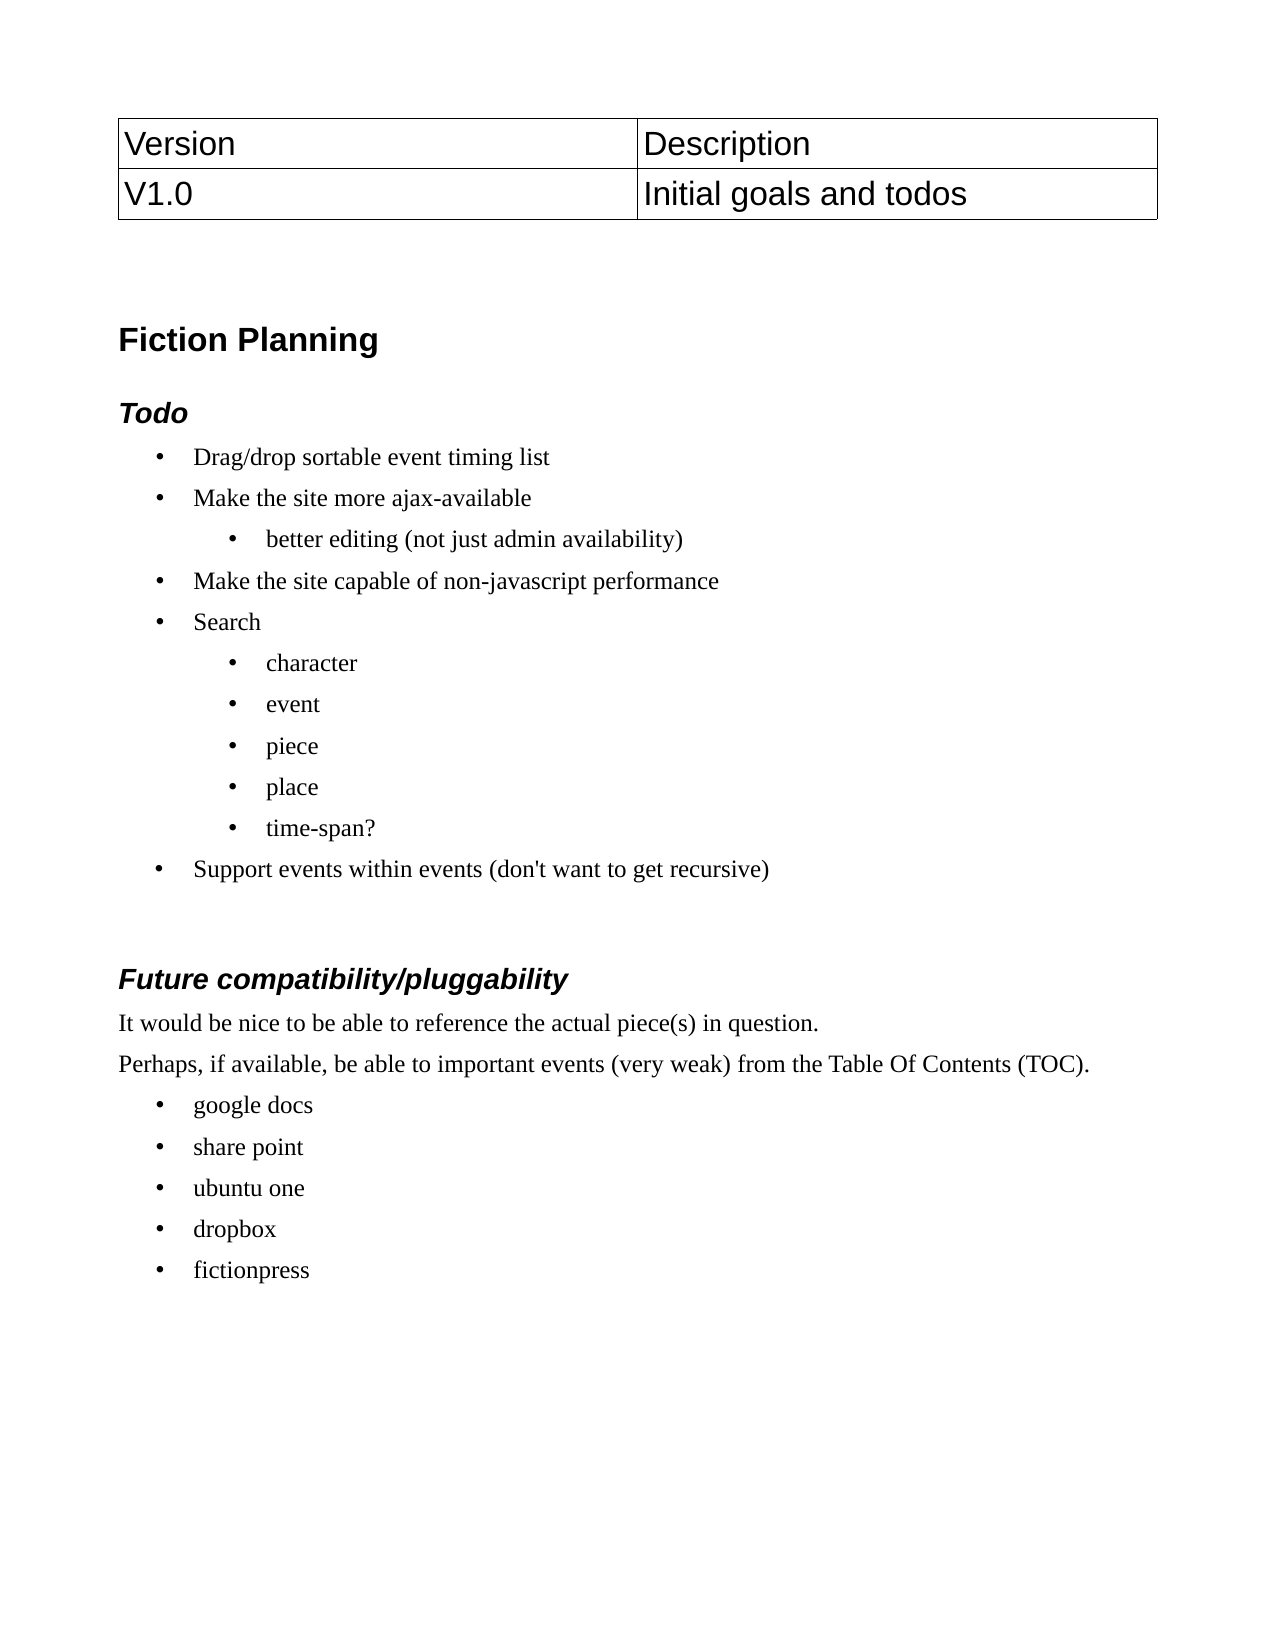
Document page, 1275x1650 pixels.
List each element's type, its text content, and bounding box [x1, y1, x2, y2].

list Support events within events (don't want to get recursive) [154, 854, 1157, 883]
list share point [156, 1132, 1157, 1161]
list piece [228, 731, 1157, 759]
table_header Description [638, 119, 1157, 168]
subtitle Todo [118, 396, 1157, 429]
table_cell V1.0 [119, 169, 637, 218]
text Perhaps, if available, be able to important events (very weak) from the Table Of Contents (TOC). [118, 1049, 1157, 1078]
list Make the site more ajax-available [156, 483, 1157, 512]
list Drag/drop sortable event timing list [156, 442, 1157, 471]
list fictionpress [156, 1256, 1157, 1284]
list Search [156, 607, 1157, 636]
list google docs [156, 1091, 1157, 1119]
list dropbox [156, 1214, 1157, 1243]
list place [228, 772, 1157, 801]
subtitle Fiction Planning [118, 320, 1157, 358]
text It would be nice to be able to reference the actual piece(s) in question. [118, 1008, 1157, 1037]
subtitle Future compatibility/pluggability [118, 962, 1157, 996]
list event [228, 689, 1157, 718]
table_header Version [119, 119, 637, 168]
list time-span? [228, 813, 1157, 842]
list character [228, 648, 1157, 677]
list Make the site capable of non-javascript performance [156, 566, 1157, 594]
list better editing (not just admin availability) [228, 524, 1157, 553]
list ubuntu one [156, 1173, 1157, 1202]
table_cell Initial goals and todos [638, 169, 1157, 218]
